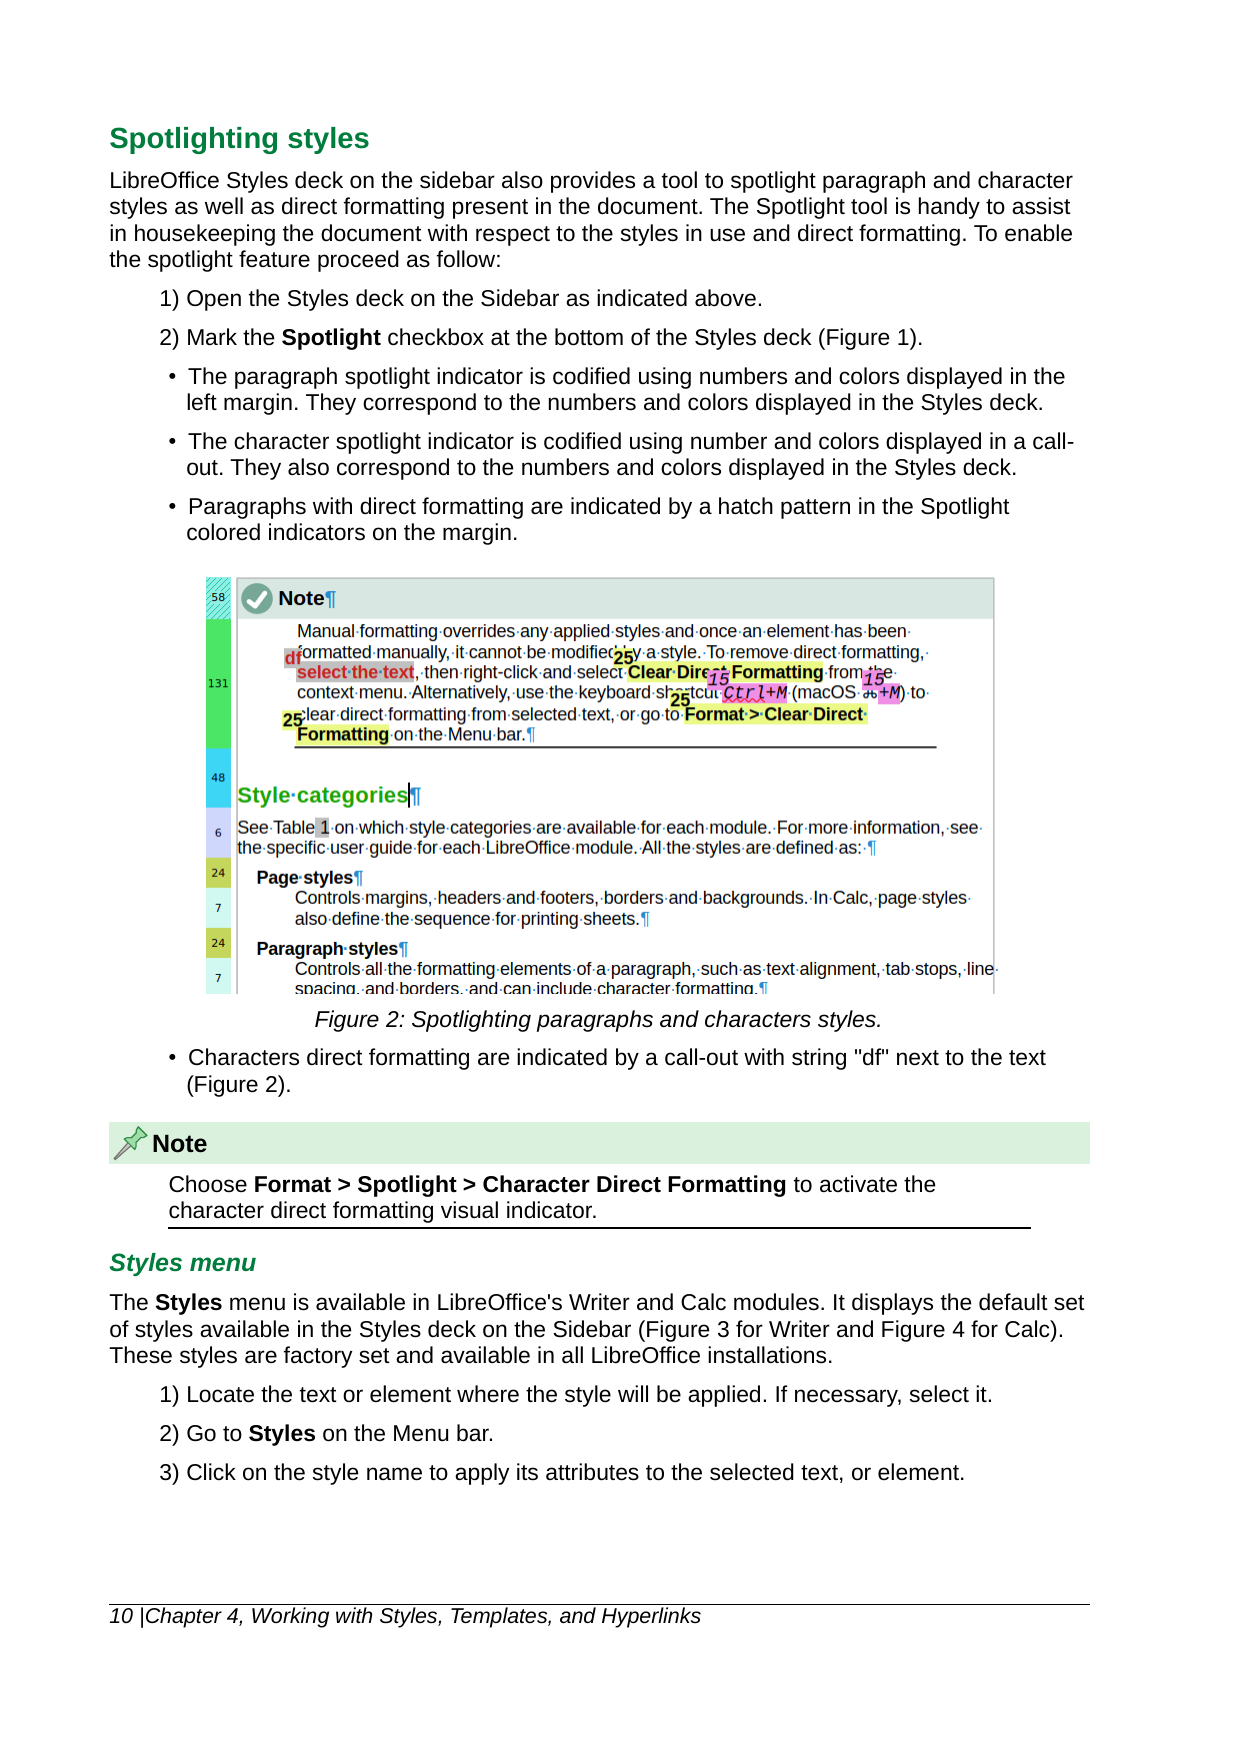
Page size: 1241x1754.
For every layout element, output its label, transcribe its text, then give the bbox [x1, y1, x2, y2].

subtitle Note [151, 1122, 1090, 1164]
subtitle Spotlighting styles [109, 121, 1090, 154]
list LibreOffice Styles deck on the sidebar also provides a tool to spotlight paragraph and character styles as well as direct formatting present in the document. The Spotlight tool is handy to assist in housekeeping the document with respect to the styles in use and direct formatting. To enable the spotlight feature proceed as follow: [109, 167, 1090, 272]
list Mark the Spotlight checkbox at the bottom of the Styles deck (Figure 1). [186, 324, 1090, 350]
list Paragraphs with direct formatting are indicated by a hatch pattern in the Spotlight colored indicators on the margin. [168, 493, 1090, 546]
list Click on the style name to apply its attributes to the selected text, or element. [186, 1459, 1090, 1485]
picture [187, 558, 1012, 994]
text Choose Format > Spotlight > Character Direct Formatting to activate the character direct formatting visual indicator. [168, 1171, 1031, 1227]
list Go to Styles on the Menu bar. [186, 1420, 1090, 1446]
list The character spotlight indicator is codified using number and colors displayed in a call-out. They also correspond to the numbers and colors displayed in the Styles deck. [168, 428, 1090, 481]
list Characters direct formatting are indicated by a call-out with string "df" next to the text (Figure 2). [168, 1044, 1090, 1097]
text Figure 2: Spotlighting paragraphs and characters styles. [187, 1006, 1012, 1032]
list Locate the text or element where the style will be applied. If necessary, select it. [186, 1381, 1090, 1407]
list Open the Styles deck on the Sidebar as indicated above. [186, 285, 1090, 311]
list The paragraph spotlight indicator is codified using numbers and colors displayed in the left margin. They correspond to the numbers and colors displayed in the Styles deck. [168, 363, 1090, 415]
subtitle Styles menu [109, 1248, 1090, 1277]
list The Styles menu is available in LibreOffice's Writer and Calc modules. It displays the default set of styles available in the Styles deck on the Sidebar (Figure 3 for Writer and Figure 4 for Calc). These styles are factory set and available in all LibreOffice installations. [109, 1289, 1090, 1368]
